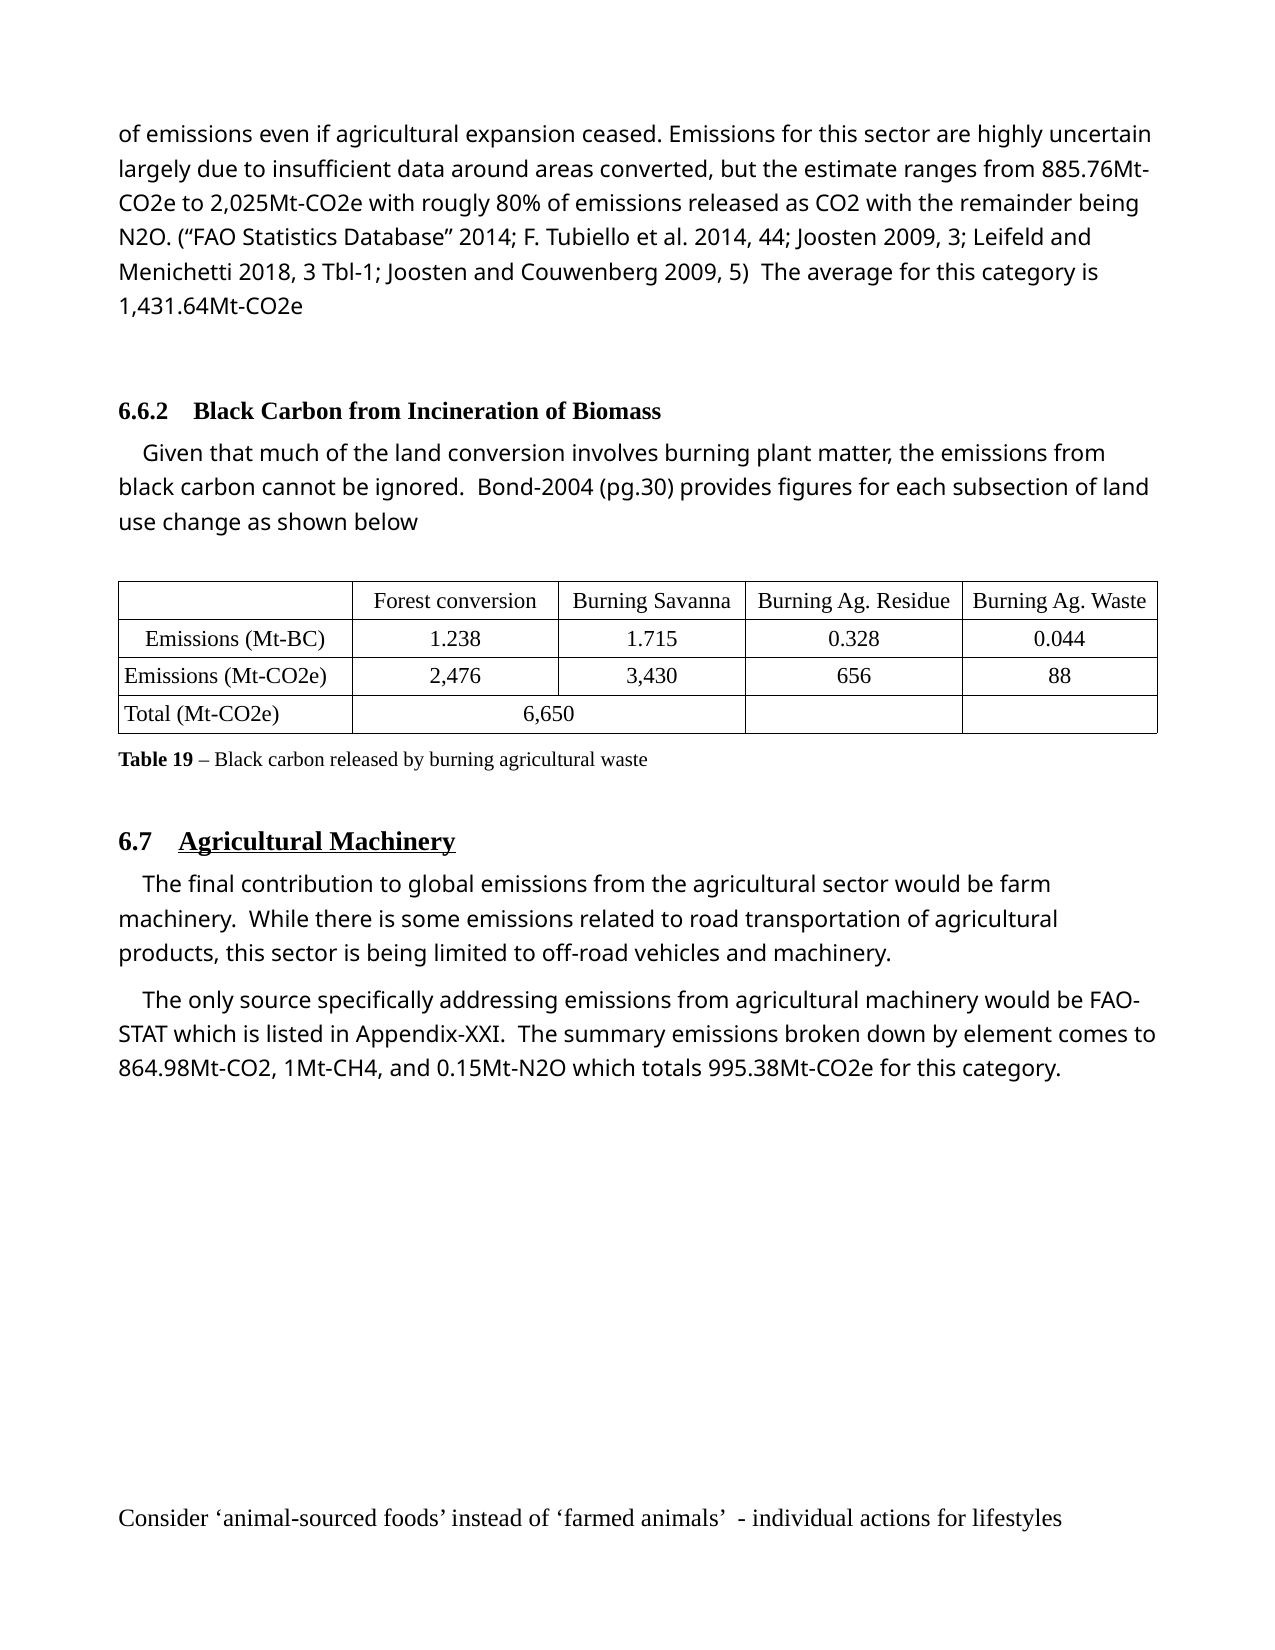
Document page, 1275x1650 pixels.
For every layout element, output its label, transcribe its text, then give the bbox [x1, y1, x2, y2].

table_cell 1.238 [353, 620, 558, 657]
table_header Forest conversion [353, 582, 558, 619]
table_cell Total (Mt-CO2e) [119, 696, 352, 732]
table_cell 0.328 [746, 620, 962, 657]
subtitle Agricultural Machinery [118, 825, 1157, 856]
table_cell 0.044 [963, 620, 1157, 657]
table_cell 6,650 [353, 696, 745, 732]
table_cell [963, 696, 1157, 732]
table_header Burning Ag. Residue [746, 582, 962, 619]
table_cell 2,476 [353, 658, 558, 694]
text Given that much of the land conversion involves burning plant matter, the emissions from black carbon cannot be ignored. Bond-2004 (pg.30) provides figures for each subsection of land use change as shown below [118, 437, 1157, 537]
subtitle Black Carbon from Incineration of Biomass [118, 396, 1157, 424]
text Table 19 – Black carbon released by burning agricultural waste [118, 747, 1157, 771]
table_cell Emissions (Mt-BC) [119, 620, 352, 657]
table_cell [746, 696, 962, 732]
table_cell Emissions (Mt-CO2e) [119, 658, 352, 694]
text The only source specifically addressing emissions from agricultural machinery would be FAO-STAT which is listed in Appendix-XXI. The summary emissions broken down by element comes to 864.98Mt-CO2, 1Mt-CH4, and 0.15Mt-N2O which totals 995.38Mt-CO2e for this category. [118, 983, 1157, 1083]
table_header [119, 582, 352, 619]
table_header Burning Savanna [559, 582, 745, 619]
text The final contribution to global emissions from the agricultural sector would be farm machinery. While there is some emissions related to road transportation of agricultural products, this sector is being limited to off-road vehicles and machinery. [118, 868, 1157, 968]
table_cell 3,430 [559, 658, 745, 694]
table_cell 88 [963, 658, 1157, 694]
table_cell 656 [746, 658, 962, 694]
text of emissions even if agricultural expansion ceased. Emissions for this sector are highly uncertain largely due to insufficient data around areas converted, but the estimate ranges from 885.76Mt-CO2e to 2,025Mt-CO2e with rougly 80% of emissions released as CO2 with the remainder being N2O. (“FAO Statistics Database” 2014; F. Tubiello et al. 2014, 44; Joosten 2009, 3; Leifeld and Menichetti 2018, 3 Tbl-1; Joosten and Couwenberg 2009, 5) The average for this category is 1,431.64Mt-CO2e [118, 118, 1157, 321]
table_header Burning Ag. Waste [963, 582, 1157, 619]
table_cell 1.715 [559, 620, 745, 657]
